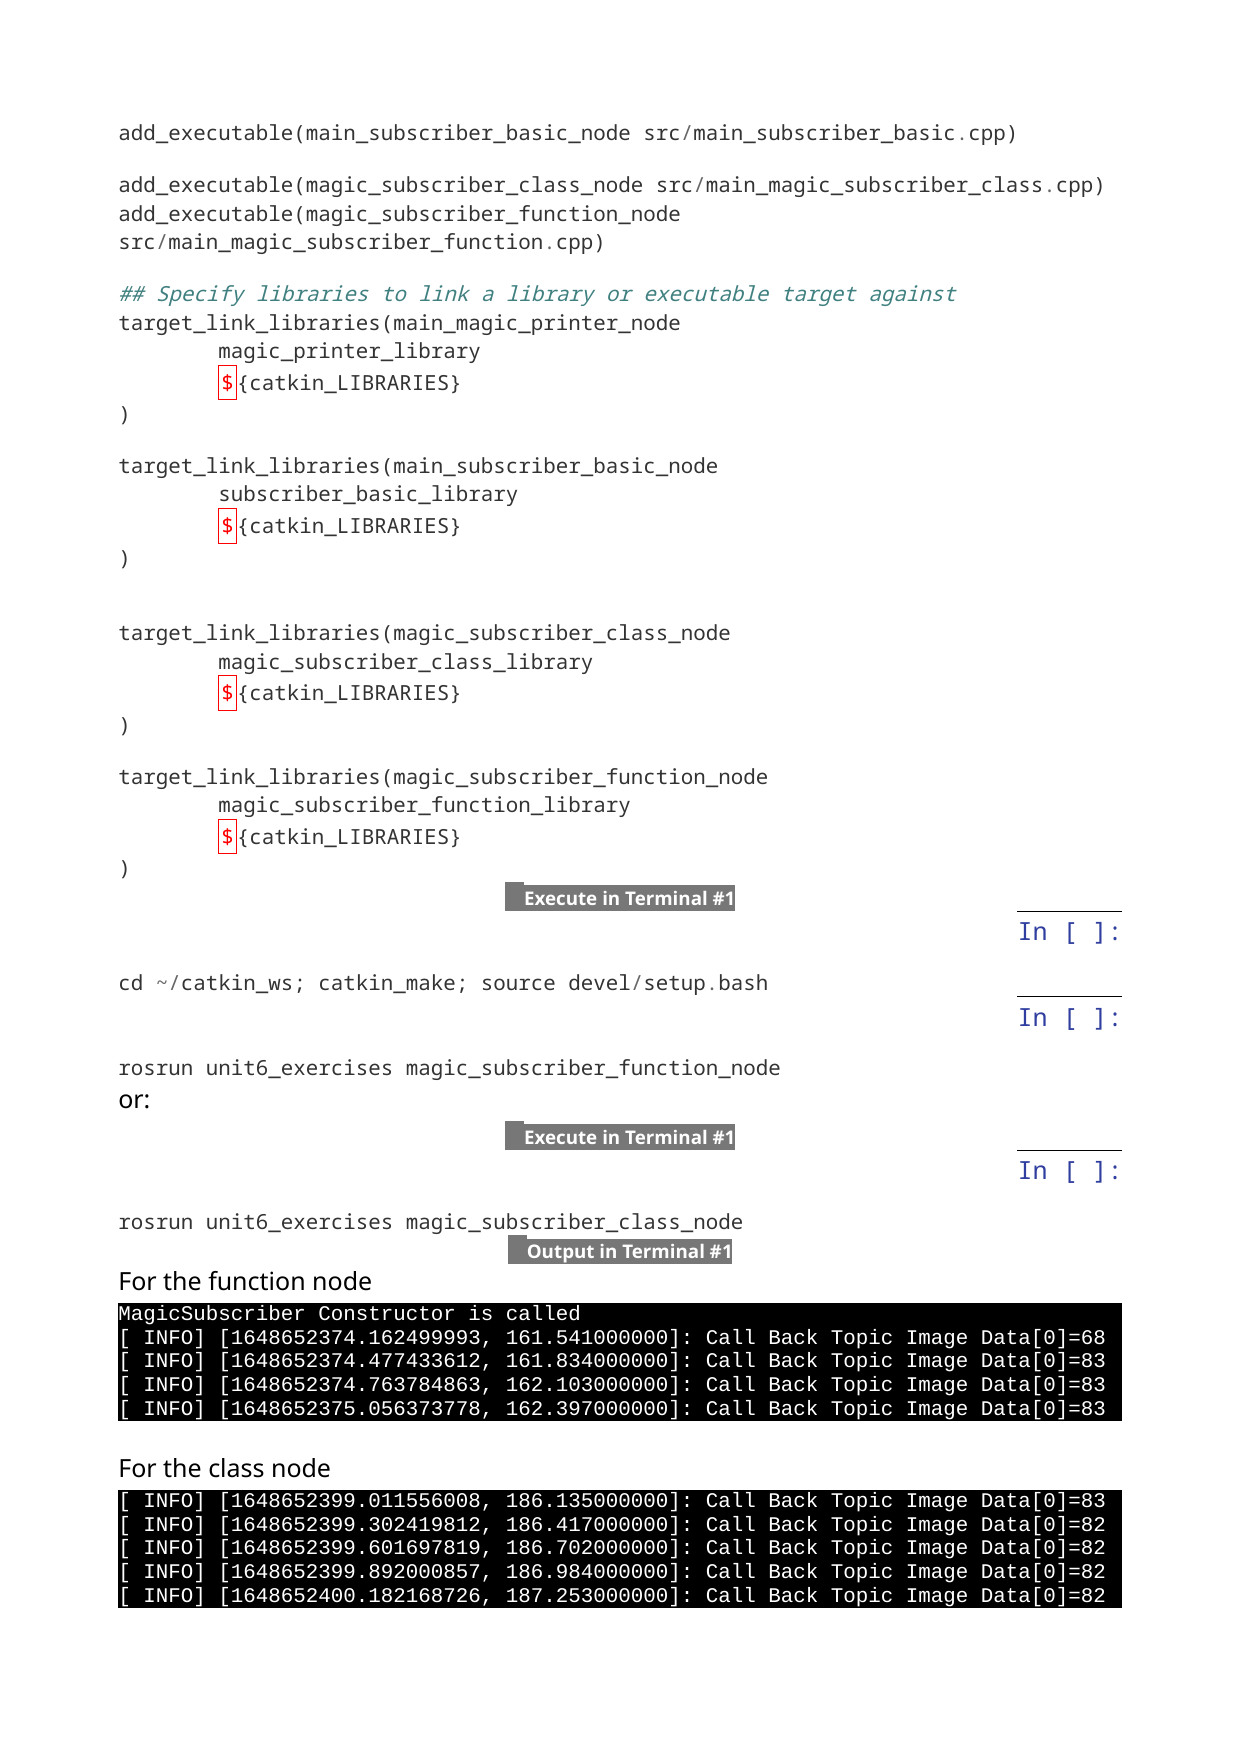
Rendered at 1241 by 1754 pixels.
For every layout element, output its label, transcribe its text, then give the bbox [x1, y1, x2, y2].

text [118, 675, 218, 710]
text In [ ]: [118, 996, 1122, 1033]
text magic_printer_library [118, 336, 1122, 364]
text {catkin_LIBRARIES} [237, 819, 1122, 853]
text [ INFO] [1648652399.302419812, 186.417000000]: Call Back Topic Image Data[0]=82 [118, 1514, 1122, 1537]
text $ [219, 509, 236, 543]
text [ INFO] [1648652374.477433612, 161.834000000]: Call Back Topic Image Data[0]=83 [118, 1351, 1122, 1374]
text [ INFO] [1648652399.011556008, 186.135000000]: Call Back Topic Image Data[0]=83 [118, 1490, 1122, 1514]
text $ [118, 364, 236, 399]
text In [ ]: [118, 1150, 1122, 1187]
text {catkin_LIBRARIES} [237, 364, 1122, 399]
text target_link_libraries(magic_subscriber_function_node [118, 762, 1122, 790]
text [118, 508, 218, 543]
text magic_subscriber_class_library [118, 647, 1122, 675]
text target_link_libraries(main_magic_printer_node [118, 308, 1122, 336]
text {catkin_LIBRARIES} [237, 675, 1122, 710]
text rosrun unit6_exercises magic_subscriber_function_node [118, 1053, 1122, 1082]
text add_executable(magic_subscriber_function_node src/main_magic_subscriber_function.cpp) [118, 199, 1122, 256]
text [ INFO] [1648652400.182168726, 187.253000000]: Call Back Topic Image Data[0]=82 [118, 1585, 1122, 1608]
text rosrun unit6_exercises magic_subscriber_class_node [118, 1207, 1122, 1235]
text For the function node [118, 1264, 1122, 1298]
text ) [118, 543, 1122, 571]
text $ [219, 820, 236, 853]
text [118, 819, 218, 853]
text {catkin_LIBRARIES} [237, 508, 1122, 543]
text ## Specify libraries to link a library or executable target against [118, 279, 1122, 308]
text add_executable(magic_subscriber_class_node src/main_magic_subscriber_class.cpp) [118, 170, 1122, 199]
text target_link_libraries(magic_subscriber_class_node [118, 618, 1122, 647]
text or: [118, 1082, 1122, 1116]
text Execute in Terminal #1 [118, 882, 1122, 911]
text subscriber_basic_library [118, 479, 1122, 508]
text [ INFO] [1648652399.892000857, 186.984000000]: Call Back Topic Image Data[0]=82 [118, 1561, 1122, 1585]
text For the class node [118, 1451, 1122, 1485]
text [ INFO] [1648652374.763784863, 162.103000000]: Call Back Topic Image Data[0]=83 [118, 1374, 1122, 1398]
text Execute in Terminal #1 [118, 1121, 1122, 1150]
text ) [118, 710, 1122, 738]
text add_executable(main_subscriber_basic_node src/main_subscriber_basic.cpp) [118, 118, 1122, 147]
text $ [219, 676, 236, 710]
text [ INFO] [1648652374.162499993, 161.541000000]: Call Back Topic Image Data[0]=68 [118, 1327, 1122, 1351]
text Output in Terminal #1 [118, 1235, 1122, 1264]
text [ INFO] [1648652399.601697819, 186.702000000]: Call Back Topic Image Data[0]=82 [118, 1537, 1122, 1561]
text ) [118, 853, 1122, 882]
text ) [118, 399, 1122, 427]
text [ INFO] [1648652375.056373778, 162.397000000]: Call Back Topic Image Data[0]=83 [118, 1398, 1122, 1421]
text cd ~/catkin_ws; catkin_make; source devel/setup.bash [118, 968, 1122, 996]
text In [ ]: [118, 911, 1122, 948]
text MagicSubscriber Constructor is called [118, 1303, 1122, 1327]
text magic_subscriber_function_library [118, 790, 1122, 819]
text target_link_libraries(main_subscriber_basic_node [118, 451, 1122, 479]
